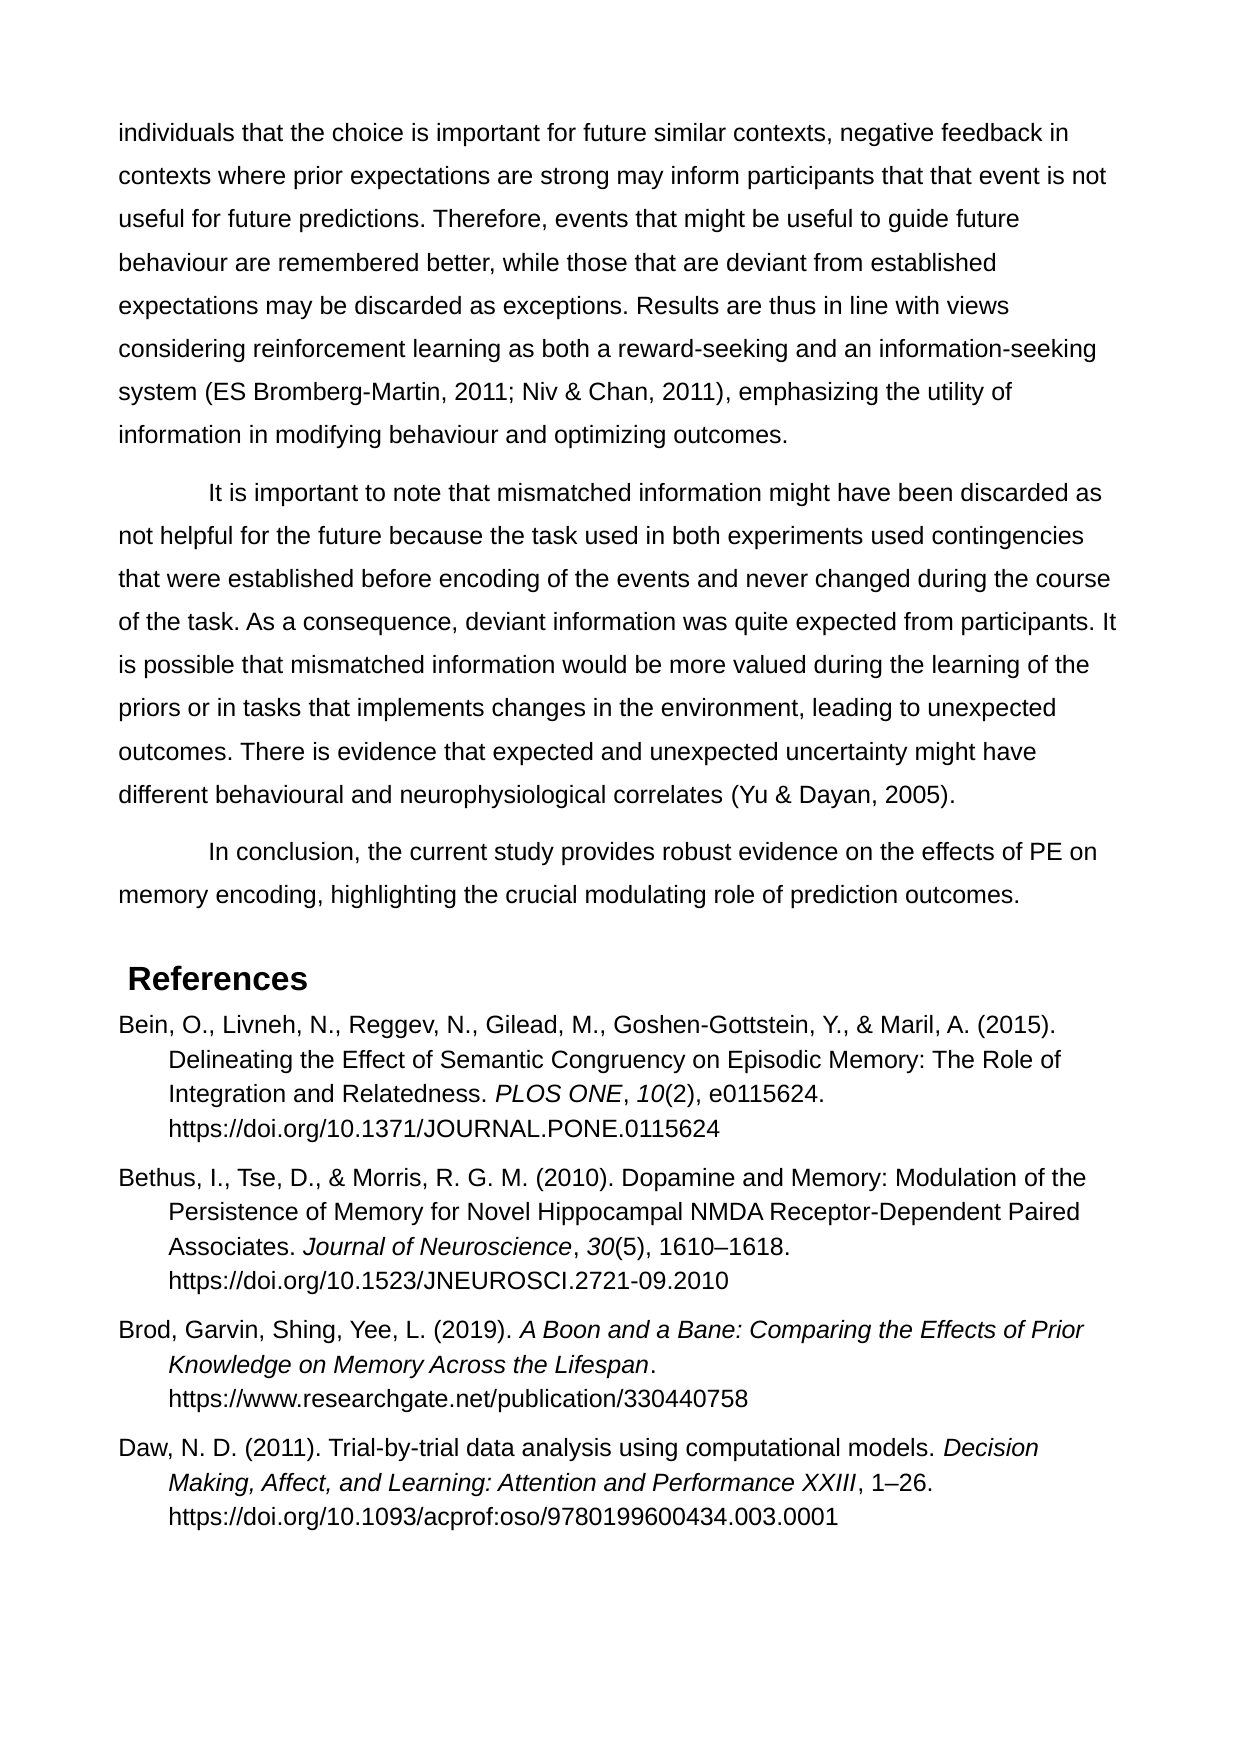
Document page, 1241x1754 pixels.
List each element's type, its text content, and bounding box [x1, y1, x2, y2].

text individuals that the choice is important for future similar contexts, negative feedback in contexts where prior expectations are strong may inform participants that that event is not useful for future predictions. Therefore, events that might be useful to guide future behaviour are remembered better, while those that are deviant from established expectations may be discarded as exceptions. Results are thus in line with views considering reinforcement learning as both a reward-seeking and an information-seeking system (ES Bromberg-Martin, 2011; Niv & Chan, 2011)⁠, emphasizing the utility of information in modifying behaviour and optimizing outcomes. [118, 118, 1122, 449]
text Brod, Garvin, Shing, Yee, L. (2019). A Boon and a Bane: Comparing the Effects of Prior Knowledge on Memory Across the Lifespan. https://www.researchgate.net/publication/330440758 [118, 1315, 1122, 1413]
text In conclusion, the current study provides robust evidence on the effects of PE on memory encoding, highlighting the crucial modulating role of prediction outcomes. [118, 837, 1122, 909]
subtitle References [118, 959, 1122, 998]
text Bein, O., Livneh, N., Reggev, N., Gilead, M., Goshen-Gottstein, Y., & Maril, A. (2015). Delineating the Effect of Semantic Congruency on Episodic Memory: The Role of Integration and Relatedness. PLOS ONE, 10(2), e0115624. https://doi.org/10.1371/JOURNAL.PONE.0115624 [118, 1010, 1122, 1142]
text It is important to note that mismatched information might have been discarded as not helpful for the future because the task used in both experiments used contingencies that were established before encoding of the events and never changed during the course of the task. As a consequence, deviant information was quite expected from participants. It is possible that mismatched information would be more valued during the learning of the priors or in tasks that implements changes in the environment, leading to unexpected outcomes. There is evidence that expected and unexpected uncertainty might have different behavioural and neurophysiological correlates (Yu & Dayan, 2005)⁠. [118, 478, 1122, 808]
text Bethus, I., Tse, D., & Morris, R. G. M. (2010). Dopamine and Memory: Modulation of the Persistence of Memory for Novel Hippocampal NMDA Receptor-Dependent Paired Associates. Journal of Neuroscience, 30(5), 1610–1618. https://doi.org/10.1523/JNEUROSCI.2721-09.2010 [118, 1163, 1122, 1295]
text Daw, N. D. (2011). Trial-by-trial data analysis using computational models. Decision Making, Affect, and Learning: Attention and Performance XXIII, 1–26. https://doi.org/10.1093/acprof:oso/9780199600434.003.0001 [118, 1433, 1122, 1531]
